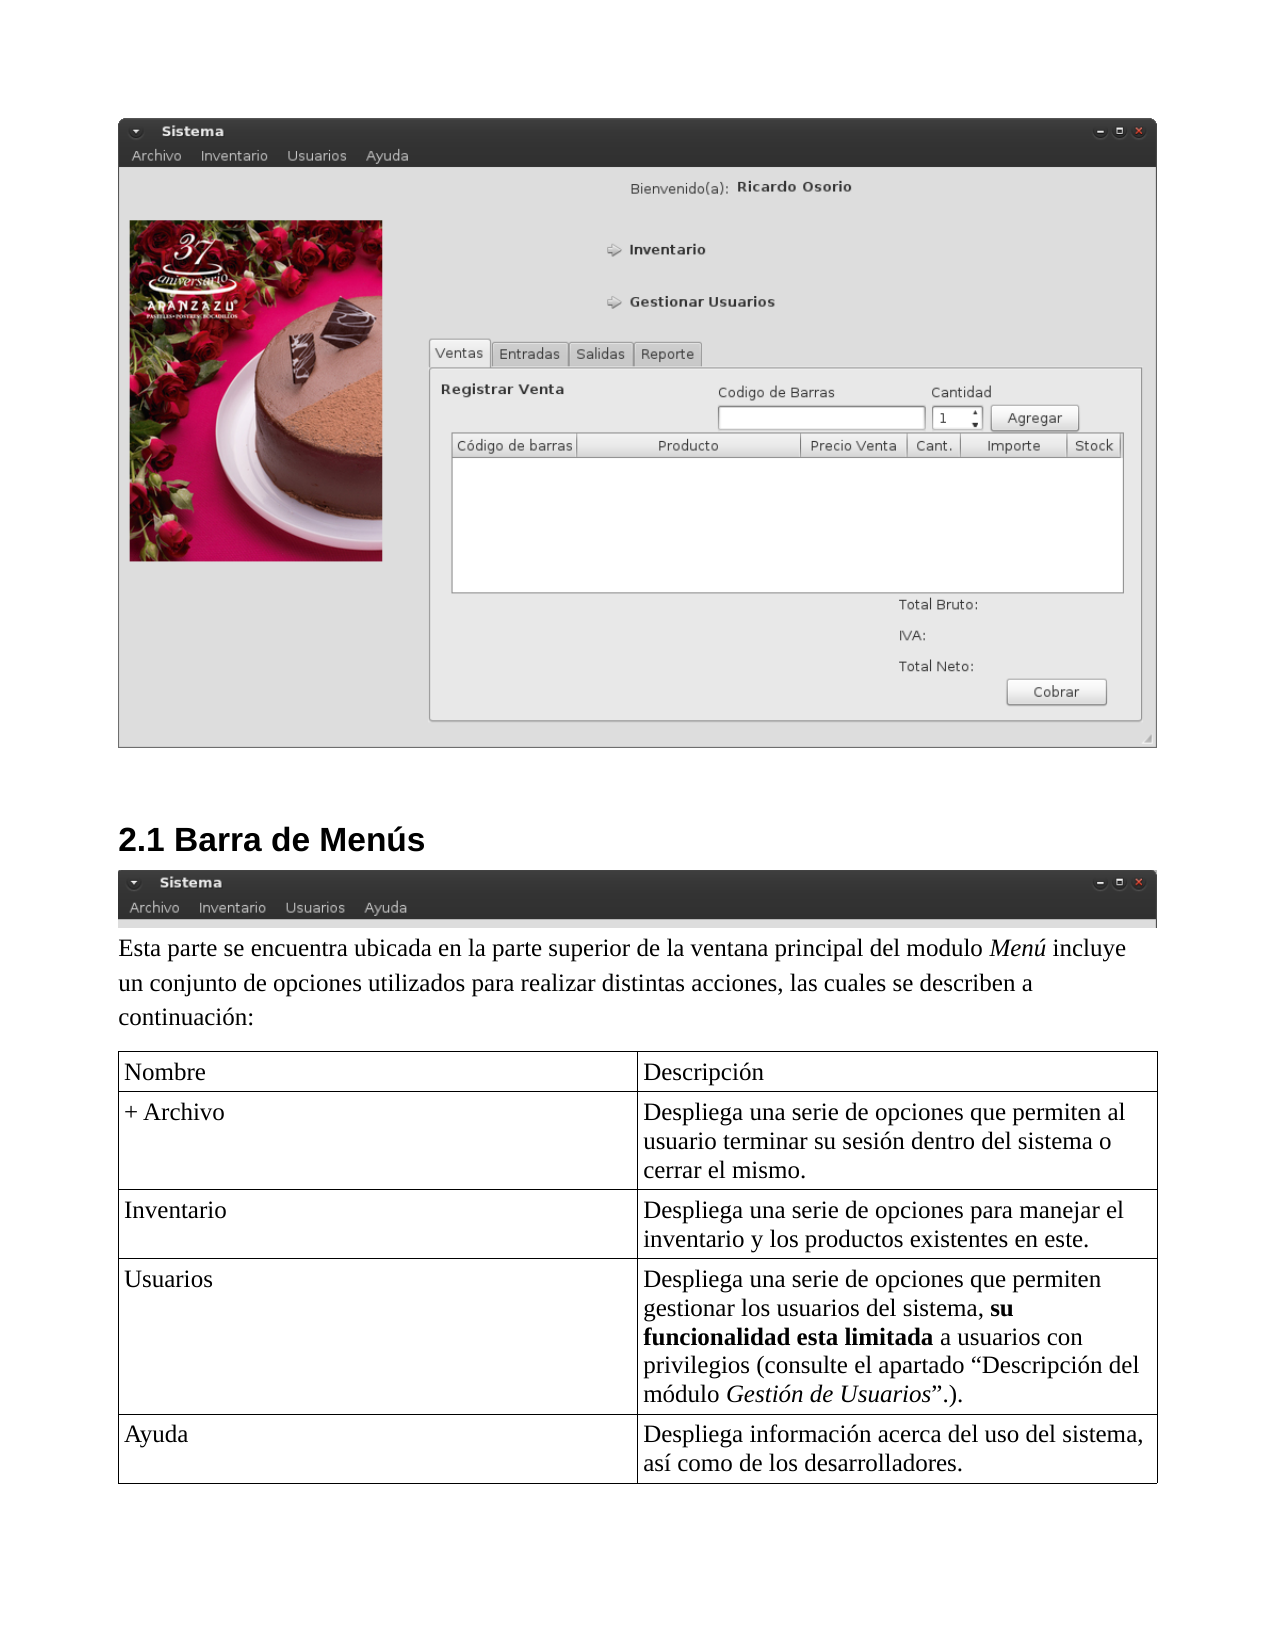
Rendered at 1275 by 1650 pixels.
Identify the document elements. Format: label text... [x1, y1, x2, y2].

table_cell Ayuda [119, 1415, 637, 1483]
picture [118, 870, 1157, 928]
text Esta parte se encuentra ubicada en la parte superior de la ventana principal del modulo Menú incluye un conjunto de opciones utilizados para realizar distintas acciones, las cuales se describen a continuación: [118, 928, 1157, 1031]
table_cell Usuarios [119, 1259, 637, 1414]
table_cell Despliega información acerca del uso del sistema, así como de los desarrolladores. [638, 1415, 1157, 1483]
table_header Nombre [119, 1052, 637, 1091]
table_cell Despliega una serie de opciones que permiten gestionar los usuarios del sistema, su funcionalidad esta limitada a usuarios con privilegios (consulte el apartado “Descripción del módulo Gestión de Usuarios”.). [638, 1259, 1157, 1414]
table_cell Despliega una serie de opciones que permiten al usuario terminar su sesión dentro del sistema o cerrar el mismo. [638, 1092, 1157, 1189]
picture [118, 118, 1157, 748]
subtitle 2.1 Barra de Menús [118, 820, 1157, 858]
table_cell + Archivo [119, 1092, 637, 1189]
table_cell Inventario [119, 1190, 637, 1258]
table_cell Despliega una serie de opciones para manejar el inventario y los productos existentes en este. [638, 1190, 1157, 1258]
table_header Descripción [638, 1052, 1157, 1091]
